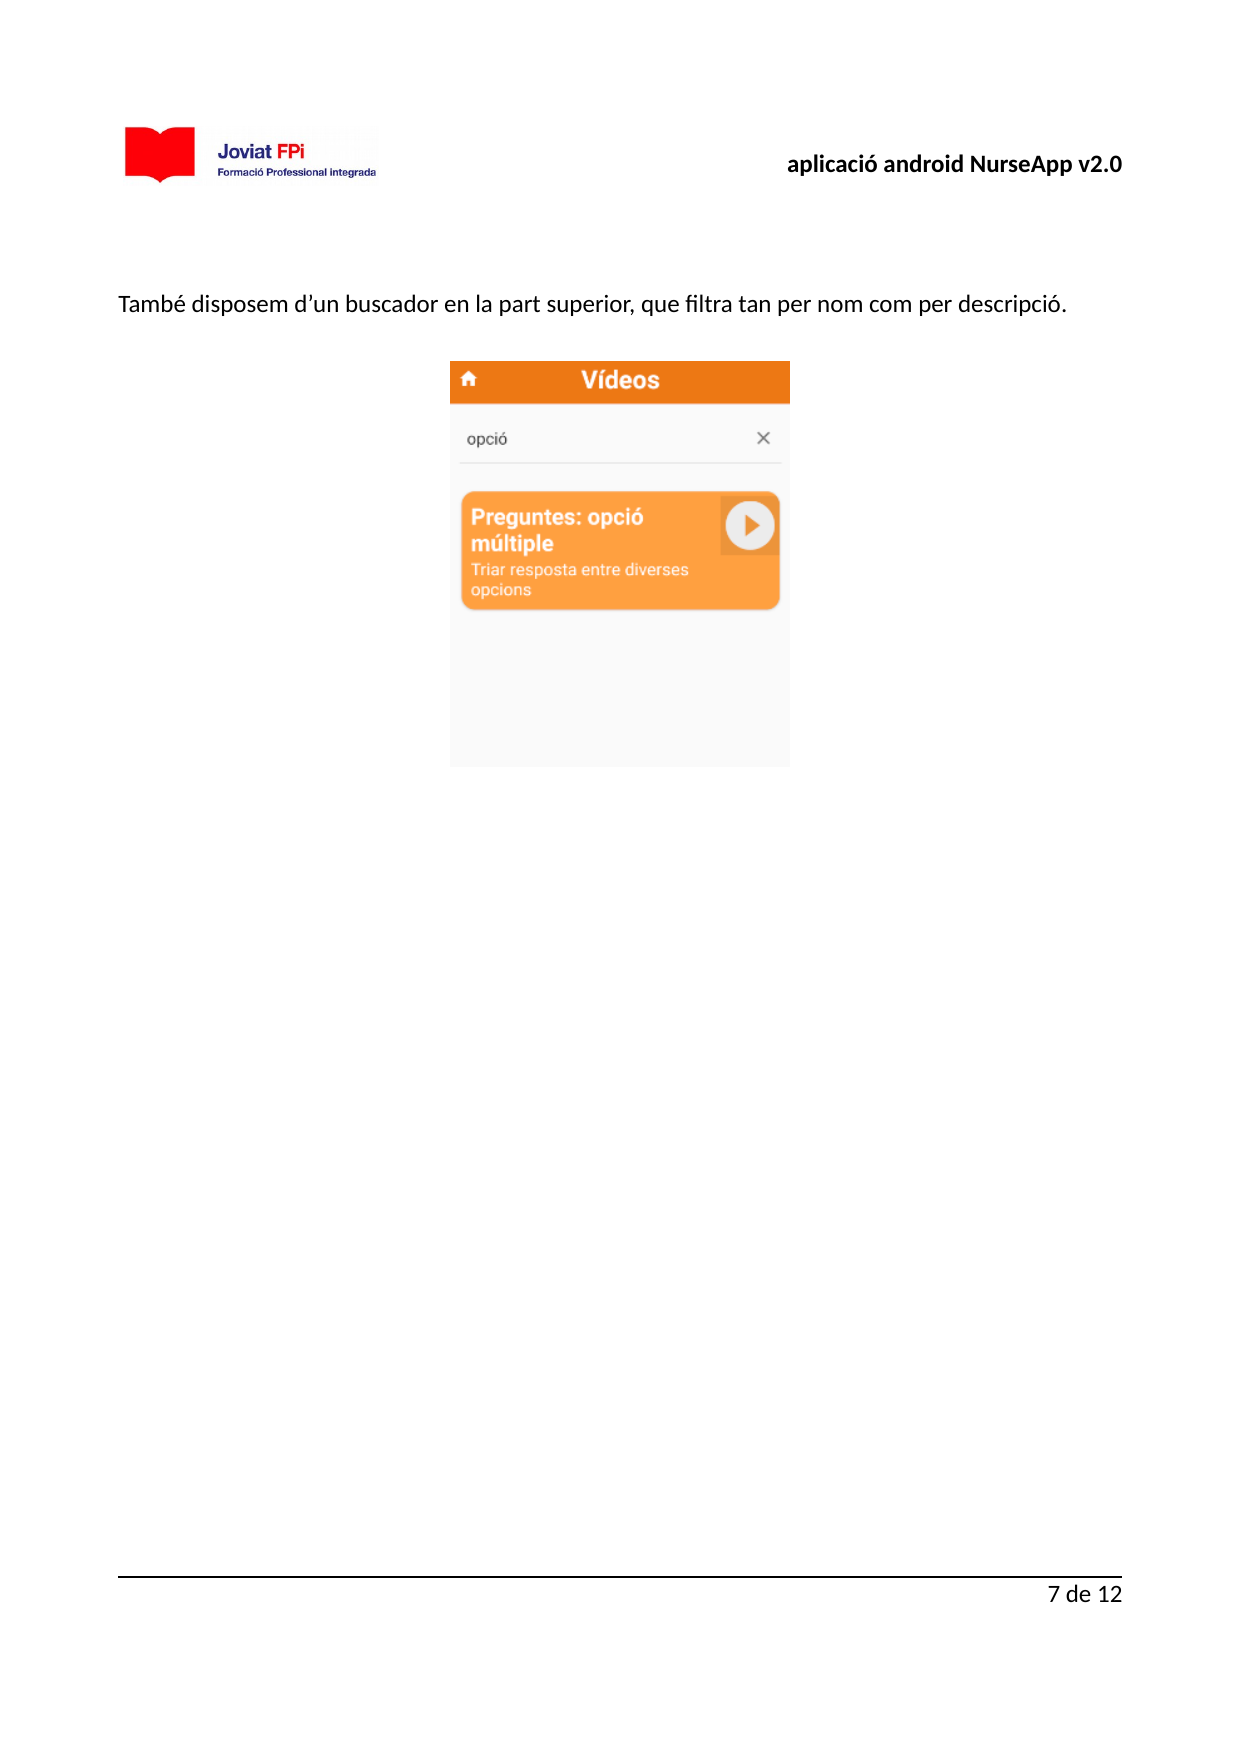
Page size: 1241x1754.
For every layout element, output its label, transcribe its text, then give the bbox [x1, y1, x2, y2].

text També disposem d’un buscador en la part superior, que filtra tan per nom com per descripció. [118, 288, 1122, 319]
